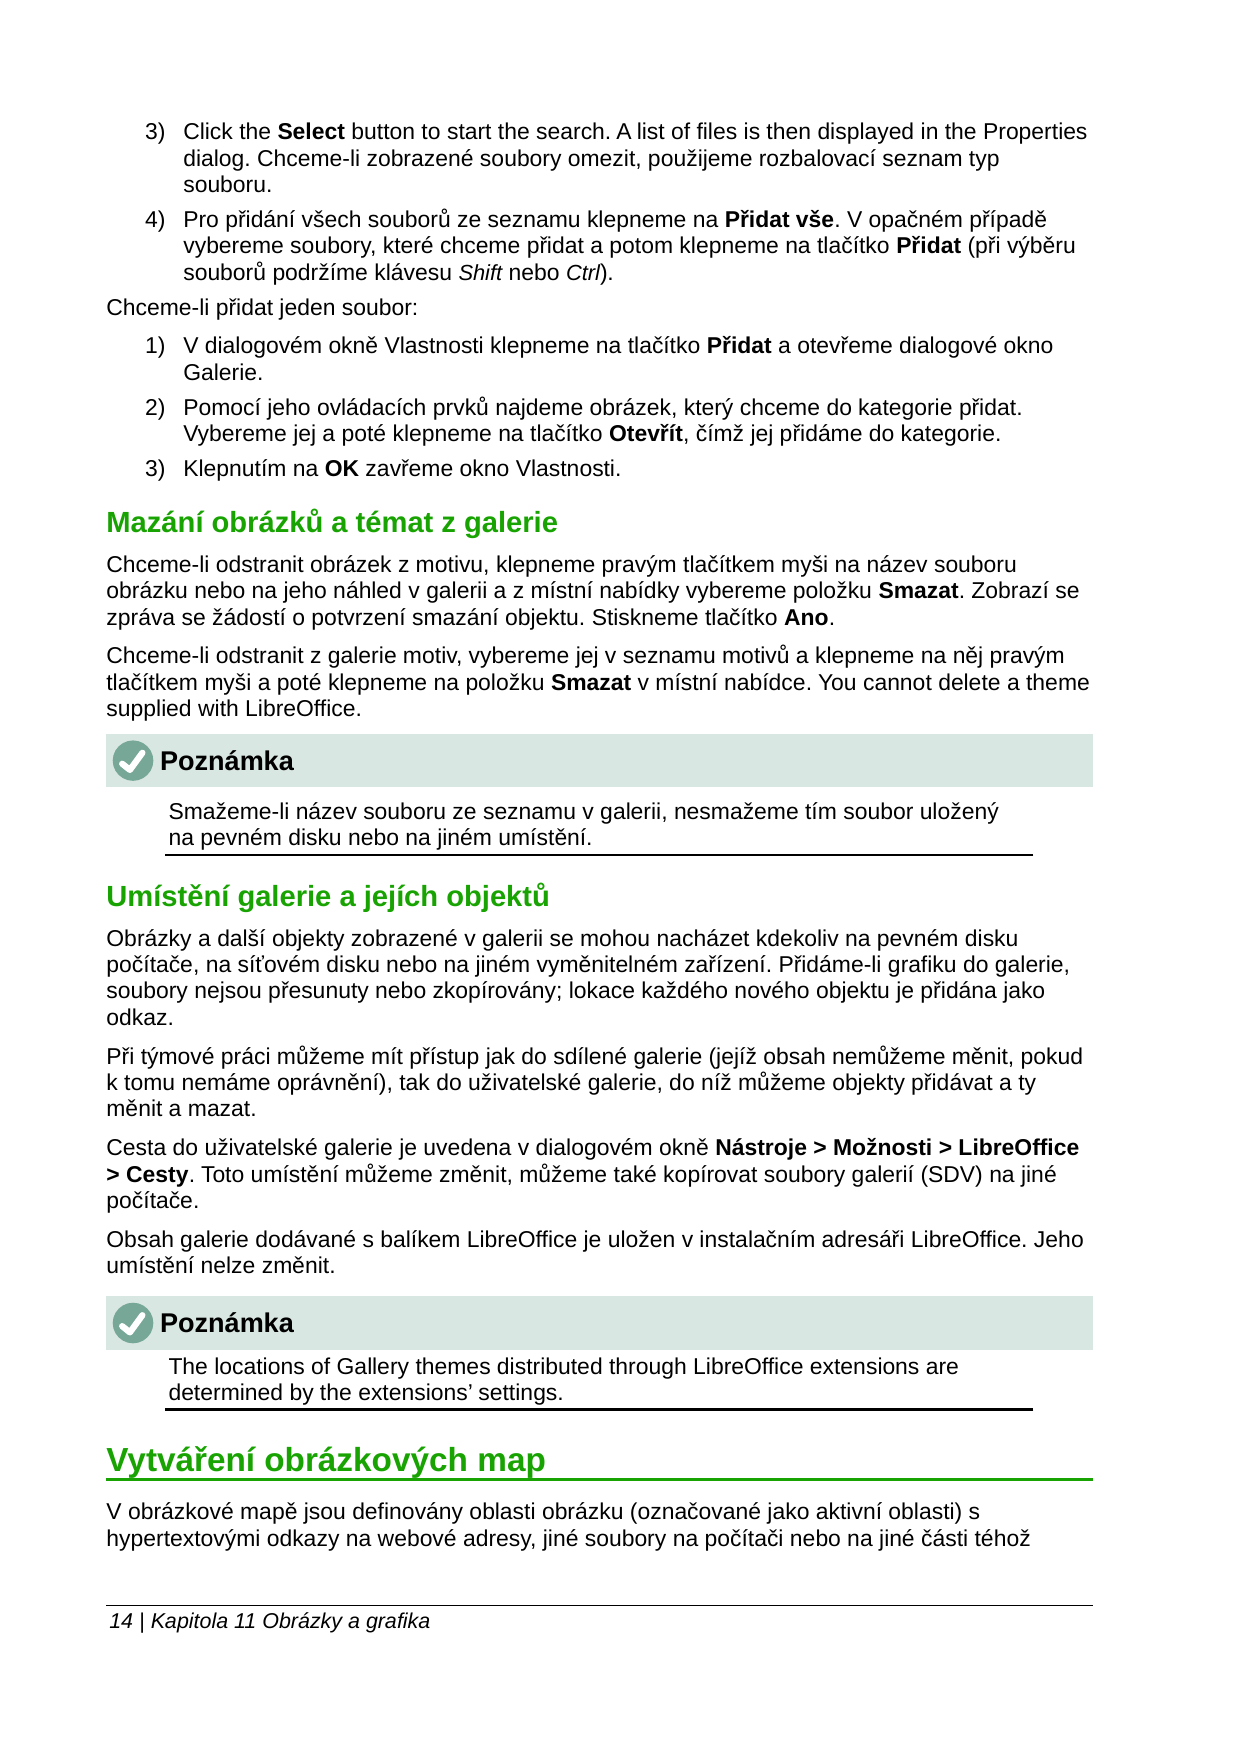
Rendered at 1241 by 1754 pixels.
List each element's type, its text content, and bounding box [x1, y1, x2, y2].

list Click the Select button to start the search. A list of files is then displayed in the Properties dialog. Chceme-li zobrazené soubory omezit, použijeme rozbalovací seznam typ souboru. [165, 118, 1093, 197]
list V dialogovém okně Vlastnosti klepneme na tlačítko Přidat a otevřeme dialogové okno Galerie. [165, 332, 1093, 385]
subtitle Mazání obrázků a témat z galerie [106, 505, 1093, 539]
subtitle Poznámka [106, 1296, 1093, 1350]
text Smažeme-li název souboru ze seznamu v galerii, nesmažeme tím soubor uložený na pevném disku nebo na jiném umístění. [165, 795, 1033, 854]
list Pomocí jeho ovládacích prvků najdeme obrázek, který chceme do kategorie přidat. Vybereme jej a poté klepneme na tlačítko Otevřít, čímž jej přidáme do kategorie. [165, 394, 1093, 447]
text Cesta do uživatelské galerie je uvedena v dialogovém okně Nástroje > Možnosti > LibreOffice > Cesty. Toto umístění můžeme změnit, můžeme také kopírovat soubory galerií (SDV) na jiné počítače. [106, 1134, 1093, 1213]
text Při týmové práci můžeme mít přístup jak do sdílené galerie (jejíž obsah nemůžeme měnit, pokud k tomu nemáme oprávnění), tak do uživatelské galerie, do níž můžeme objekty přidávat a ty měnit a mazat. [106, 1043, 1093, 1122]
text Obsah galerie dodávané s balíkem LibreOffice je uložen v instalačním adresáři LibreOffice. Jeho umístění nelze změnit. [106, 1226, 1093, 1278]
list Klepnutím na OK zavřeme okno Vlastnosti. [165, 455, 1093, 482]
subtitle Vytváření obrázkových map [106, 1440, 1093, 1478]
text Chceme-li odstranit z galerie motiv, vybereme jej v seznamu motivů a klepneme na něj pravým tlačítkem myši a poté klepneme na položku Smazat v místní nabídce. You cannot delete a theme supplied with LibreOffice. [106, 642, 1093, 721]
list Chceme-li přidat jeden soubor: [106, 294, 1093, 320]
subtitle Umístění galerie a jejích objektů [106, 879, 1093, 913]
text Obrázky a další objekty zobrazené v galerii se mohou nacházet kdekoliv na pevném disku počítače, na síťovém disku nebo na jiném vyměnitelném zařízení. Přidáme-li grafiku do galerie, soubory nejsou přesunuty nebo zkopírovány; lokace každého nového objektu je přidána jako odkaz. [106, 925, 1093, 1030]
text V obrázkové mapě jsou definovány oblasti obrázku (označované jako aktivní oblasti) s hypertextovými odkazy na webové adresy, jiné soubory na počítači nebo na jiné části téhož [106, 1498, 1093, 1551]
list Pro přidání všech souborů ze seznamu klepneme na Přidat vše. V opačném případě vybereme soubory, které chceme přidat a potom klepneme na tlačítko Přidat (při výběru souborů podržíme klávesu Shift nebo Ctrl). [165, 206, 1093, 285]
subtitle Poznámka [106, 734, 1093, 787]
text Chceme-li odstranit obrázek z motivu, klepneme pravým tlačítkem myši na název souboru obrázku nebo na jeho náhled v galerii a z místní nabídky vybereme položku Smazat. Zobrazí se zpráva se žádostí o potvrzení smazání objektu. Stiskneme tlačítko Ano. [106, 551, 1093, 630]
text The locations of Gallery themes distributed through LibreOffice extensions are determined by the extensions’ settings. [165, 1350, 1033, 1408]
